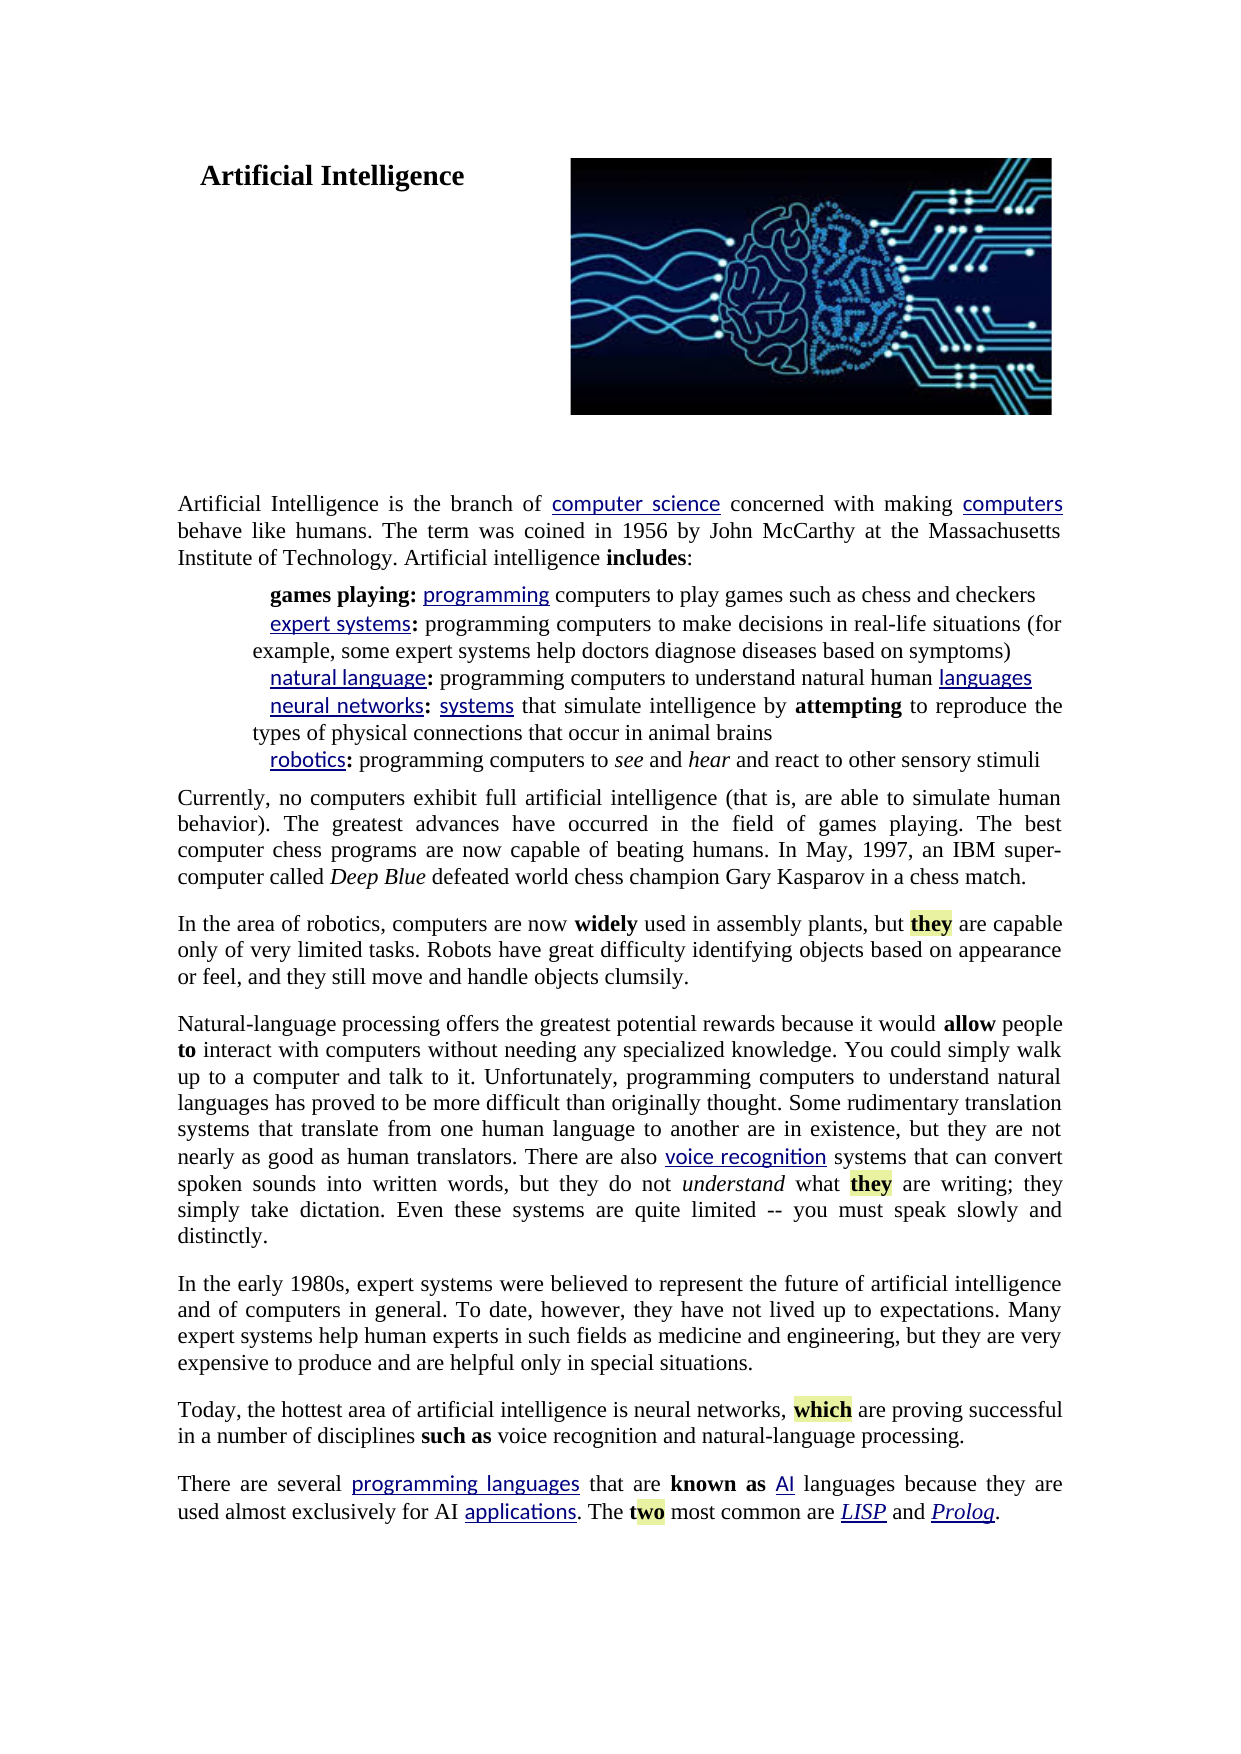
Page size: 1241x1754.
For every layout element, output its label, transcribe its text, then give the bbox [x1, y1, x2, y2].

text natural language: programming computers to understand natural human languages [252, 663, 1063, 691]
text Natural-language processing offers the greatest potential rewards because it would allow people to interact with computers without needing any specialized knowledge. You could simply walk up to a computer and talk to it. Unfortunately, programming computers to understand natural languages has proved to be more difficult than originally thought. Some rudimentary translation systems that translate from one human language to another are in existence, but they are not nearly as good as human translators. There are also voice recognition systems that can convert spoken sounds into written words, but they do not understand what they are writing; they simply take dictation. Even these systems are quite limited -- you must speak slowly and distinctly. [177, 1010, 1063, 1249]
table_header Artificial Intelligence [174, 148, 559, 425]
text games playing: programming computers to play games such as chess and checkers [252, 581, 1063, 609]
text neural networks: systems that simulate intelligence by attempting to reproduce the types of physical connections that occur in animal brains [252, 691, 1063, 745]
text Today, the hottest area of artificial intelligence is neural networks, which are proving successful in a number of disciplines such as voice recognition and natural-language processing. [177, 1396, 1063, 1449]
table_header [559, 148, 1063, 425]
text robotics: programming computers to see and hear and react to other sensory stimuli [252, 745, 1063, 773]
picture [570, 158, 1052, 415]
text Currently, no computers exhibit full artificial intelligence (that is, are able to simulate human behavior). The greatest advances have occurred in the field of games playing. The best computer chess programs are now capable of beating humans. In May, 1997, an IBM super-computer called Deep Blue defeated world chess champion Gary Kasparov in a chess match. [177, 784, 1063, 889]
text In the area of robotics, computers are now widely used in assembly plants, but they are capable only of very limited tasks. Robots have great difficulty identifying objects based on appearance or feel, and they still move and handle objects clumsily. [177, 910, 1063, 989]
text In the early 1980s, expert systems were believed to represent the future of artificial intelligence and of computers in general. To date, however, they have not lived up to expectations. Many expert systems help human experts in such fields as medicine and engineering, but they are very expensive to produce and are helpful only in special situations. [177, 1270, 1063, 1375]
text Artificial Intelligence is the branch of computer science concerned with making computers behave like humans. The term was coined in 1956 by John McCarthy at the Massachusetts Institute of Technology. Artificial intelligence includes: [177, 489, 1063, 570]
text expert systems: programming computers to make decisions in real-life situations (for example, some expert systems help doctors diagnose diseases based on symptoms) [252, 609, 1063, 663]
text There are several programming languages that are known as AI languages because they are used almost exclusively for AI applications. The two most common are LISP and Prolog. [177, 1469, 1063, 1526]
